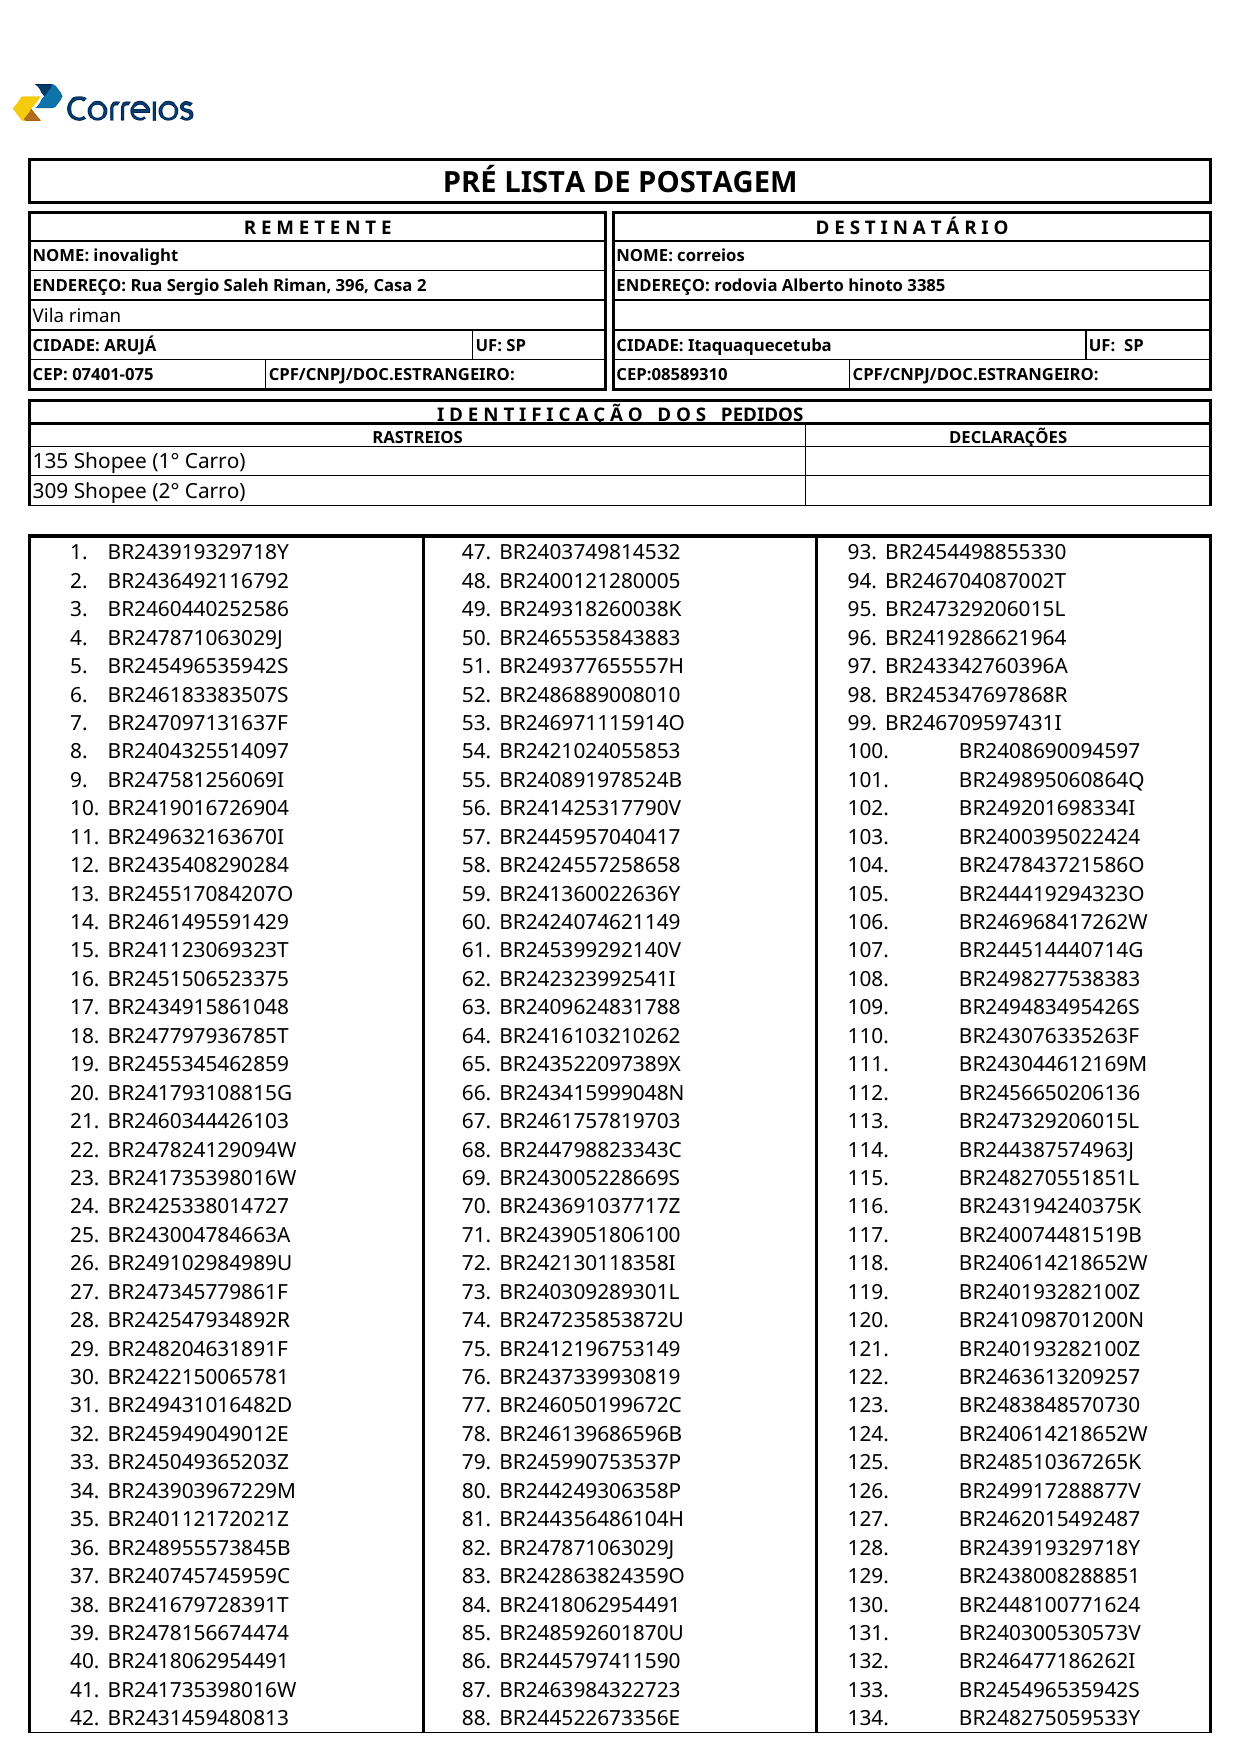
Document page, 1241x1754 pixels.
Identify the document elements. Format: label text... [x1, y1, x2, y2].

table_cell UF: SP [1087, 331, 1209, 359]
table_cell [357, 506, 370, 534]
table_cell ENDEREÇO: Rua Sergio Saleh Riman, 396, Casa 2 [31, 271, 604, 299]
table_cell D E S T I N A T Á R I O [615, 214, 1209, 240]
table_cell [653, 506, 680, 534]
table_cell [30, 388, 1211, 399]
table_cell CEP:08589310 [615, 360, 849, 388]
table_cell [67, 506, 200, 534]
table_cell NOME: inovalight [31, 242, 604, 269]
table_cell RASTREIOS CONTEÚDO [31, 425, 805, 446]
table_cell [605, 204, 613, 211]
table_cell [607, 211, 612, 388]
table_cell 309 Shopee (2° Carro) [31, 476, 805, 505]
table_cell BR2403749814532 BR2400121280005 BR249318260038K BR2465535843883 BR249377655557H BR2486889008010 BR246971115914O BR2421024055853 BR240891978524B BR241425317790V BR2445957040417 BR2424557258658 BR241360022636Y BR2424074621149 BR245399292140V BR242323992541I BR2409624831788 BR2416103210262 BR243522097389X BR243415999048N BR2461757819703 BR244798823343C BR243005228669S BR243691037717Z BR2439051806100 BR242130118358I BR240309289301L BR247235853872U BR2412196753149 BR2437339930819 BR246050199672C BR246139686596B BR245990753537P BR244249306358P BR244356486104H BR247871063029J BR242863824359O BR2418062954491 BR248592601870U BR2445797411590 BR2463984322723 BR244522673356E BR2498493346546 BR241778886613I BR241318905832Y BR246821709600K BR2420484618625 BR2410834956411 BR2455807290413 BR243311377787Y BR240219491881Q BR2416867317191 BR2410834956411 BR2456153645262 BR248611871549P BR2483703644100 BR241031615687N BR246626202756J BR246808715962T BR240193282100Z BR2416850429001 BR248679455969P BR240819686599Y BR242539947725M BR242725486096B BR245362080100U BR247262124153K BR249219741603P BR247914027072H BR243569620541A BR247542110092U BR240028567602P BR244013964330U BR243951746592T BR241196659641M BR243639107165J BR244593337008J BR2449973314145 BR248265933592S BR2420680152640 BR241100083626F BR240819686599Y BR2410834956411 BR244971815726S BR248771092019Q BR247101994358V BR2426749394401 BR247200423398W BR2455803170585 BR2447722345351 BR244158699975X BR243393779925Z BR2459350486965 BR244341482423B BR249565168105V BR2400653146355 BR240088169611P BR246611158376B BR2472600309717 BR2428920513804 BR243659920773L BR248154092734O BR243562243540B BR249682751373Q BR248651792708L BR249194246273P BR244948331472Q BR2489156416263 BR240819686599Y BR241398937678E BR2470609541021 BR249572979285D 2460980121317 BR242736664005P BR2470930183175 BR247570053456E BR2419835695778 BR2456650206136 BR2492662466546 BR2471176879035 BR246308065566A BR243599253833I BR249993098833O BR249356709109M BR240688560382W BR244810670048Y 4983937033N BR241802780242F BR242030510779Q BR249991018635X BR243331981645V BR244494411989U BR247073703401Z BR242050976455P BR244154775938S BR247007203539S 2474165988874 BR2413079553431 BR240882518035T BR2430408454010 BR241305178354T BR246076714533Y BR245530899964F BR2424638048600 BR2438179128835 [425, 538, 815, 1732]
table_cell [30, 506, 67, 534]
table_cell BR2454498855330 BR246704087002T BR247329206015L BR2419286621964 BR243342760396A BR245347697868R BR246709597431I BR2408690094597 BR249895060864Q BR249201698334I BR2400395022424 BR247843721586O BR244419294323O BR246968417262W BR244514440714G BR2498277538383 BR249483495426S BR243076335263F BR243044612169M BR2456650206136 BR247329206015L BR244387574963J BR248270551851L BR243194240375K BR240074481519B BR240614218652W BR240193282100Z BR241098701200N BR240193282100Z BR2463613209257 BR2483848570730 BR240614218652W BR248510367265K BR249917288877V BR2462015492487 BR243919329718Y BR2438008288851 BR2448100771624 BR240300530573V BR246477186262I BR245496535942S BR248275059533Y BR245047828708X BR2427242175802 43589329058Z BR244349210636U BR2410992113099 BR2403170006647 BR2479841341385 BR2446928235438 BR241204959036V BR2447043459654 BR2427035615005 BR248833530883R BR242580705025B BR247145530772W BR246582938268A BR2402115974277 BR248381997651J BR243344408289Y BR248801903392K BR2433284182289 BR249437060893S BR243977711415Z BR241576381424P BR242410218994N BR2408519284976 BR2420509120128 BR2443050501925 BR248292671728Z BR241358112054D BR241796752802O BR2431810829948 BR246500734968H BR244666616395B BR240408717809O BR244157828621J BR2489127974198 BR245825617792Y BR246042429088X BR2498110328867 BR248202735062M BR249891327798T BR240706191155F BR2493689621723 BR245165317670R BR2424638048600 BR2471176879035 BR247858546871T BR240824102435L BR248811869333K BR246322573445L BR2424638048600 BR2456650206136 BR2471176879035 245179048995T BR249207910746S BR248593439397F BR2483951134019 BR2483951134019 BR240297601550V BR2483951134019 BR249243841642U BR2477594796663 BR246187290712P BR249590023998Z BR241932716528E BR2461598285405 BR244841569969Z BR244474784526W BR242795652352P BR2480601640040 BR2410028640506 BR242944905031A BR2437594666200 BR2421410905592 BR245860883751U BR249346509695W BR242200925639S BR246002267952C BR244183286130Z BR240781975393F BR249435831159V BR247387779987O BR241216380843Z BR2420858054463 BR2424417930662 BR241148194306V BR243789081571Y BR248639657542N BR241735398016W BR2467182981666 BR2463613209257 BR242951866798X BR240380073152W BR2498042146930 BR246558955939X BR249837693191H BR2490680532951 BR2440719480630 BR249571212739G BR2463613209257 BR2418062954491 BR247155238498U BR246803327222R BR246788920491E [818, 538, 1209, 1732]
table_cell [444, 506, 653, 534]
table_cell [370, 506, 400, 534]
table_header PRÉ LISTA DE POSTAGEM [205, 161, 1209, 201]
table_cell [806, 476, 1209, 505]
table_cell [400, 506, 444, 534]
table_cell UF: SP [473, 331, 604, 359]
table_cell DECLARAÇÕES VALOR [806, 425, 1209, 446]
table_cell [229, 506, 357, 534]
table_cell [1058, 506, 1086, 534]
table_cell [806, 447, 1209, 475]
table_cell [200, 506, 208, 534]
table_cell [613, 204, 1211, 211]
table_cell R E M E T E N T E [31, 214, 604, 240]
table_cell NOME: correios [615, 242, 1209, 269]
table_cell [1086, 506, 1211, 534]
table_cell [805, 506, 849, 534]
table_cell [208, 506, 229, 534]
table_cell [680, 506, 805, 534]
table_cell Vila riman [31, 301, 604, 329]
table_cell CIDADE: ARUJÁ [31, 331, 472, 359]
table_cell [30, 204, 605, 211]
table_cell ENDEREÇO: rodovia Alberto hinoto 3385 [615, 271, 1209, 299]
table_cell [615, 301, 1209, 329]
table_cell BR243919329718Y BR2436492116792 BR2460440252586 BR247871063029J BR245496535942S BR246183383507S BR247097131637F BR2404325514097 BR247581256069I BR2419016726904 BR249632163670I BR2435408290284 BR245517084207O BR2461495591429 BR241123069323T BR2451506523375 BR2434915861048 BR247797936785T BR2455345462859 BR241793108815G BR2460344426103 BR247824129094W BR241735398016W BR2425338014727 BR243004784663A BR249102984989U BR247345779861F BR242547934892R BR248204631891F BR2422150065781 BR249431016482D BR245949049012E BR245049365203Z BR243903967229M BR240112172021Z BR248955573845B BR240745745959C BR241679728391T BR2478156674474 BR2418062954491 BR241735398016W BR2431459480813 BR249962369918C BR248567791198G BR2425160085733 BR2494193615787 2482354209060 R241451554836V BR242241759844Y BR244410173980W BR241077507673T BR246168594840L BR248502972824N BR246229021932M BR249301980113Q BR247324687574N BR2477694485430 BR249061614018U BR2496569139136 BR248769053299X BR2422471237525 BR240924990277T BR2429155234006 42298185933M BR249117424129D R2404980141914 BR2483006228037 BR2497483363932 BR246471670781X BR2497483363932 BR2484748942603 BR246471670781X BR2497483363932 BR247545443098V BR2449515374384 BR243132422822N BR2499198031956 BR242857113968T BR247443199489S BR2475755318705 BR240695550287U BR246956992991P BR249808834822S BR2456895660216 BR247543276438E BR245611128444O BR241211692027V BR2473267343556 BR247357977204U BR242077978057L R248415004892P BR249037966051Y BR249802884561D BR240517300004J BR248384685265A BR248726500200V 45052238676H BR245371164629C BR242918924785Z BR248171177308X BR247004947503C R243747147694A 459181349937 BR249465726845S BR2455576456602 R246471670781X BR2484748942603 BR240435250458E BR243648850714O BR240092461732R BR247369028018Z BR2408467540665 BR246103889496W BR246378735366T BR246515285329R BR249079975183L BR240973852403T BR2484748942603 BR249829287460B BR240568476441R BR242117290876W BR242753108532T BR242753108532T BR248167646814K BR249697867499I BR249666511210N BR248044561926N 46125281005R R247463095410S BR2492162998279 R248928478471T R2480965819516 40785584967ª BR2447633639986 BR245298633316U BR2438226282474 BR241798231728M BR2483334117643 BR247218152575Z BR2455880003185 BR243092752487U BR244942551031R BR249789763221Y BR246597832005I BR242759003496S BR2464503957665 BR241934037235S BR243866891988Q [31, 538, 422, 1732]
table_cell CPF/CNPJ/DOC.ESTRANGEIRO: [850, 360, 1209, 388]
table_cell CPF/CNPJ/DOC.ESTRANGEIRO: [266, 360, 604, 388]
table_cell 135 Shopee (1° Carro) [31, 447, 805, 475]
table_cell CEP: 07401-075 [31, 360, 265, 388]
table_cell I D E N T I F I C A Ç Ã O D O S PEDIDOS [31, 402, 1209, 422]
table_cell CIDADE: Itaquaquecetuba [615, 331, 1085, 359]
table_cell [850, 506, 1058, 534]
